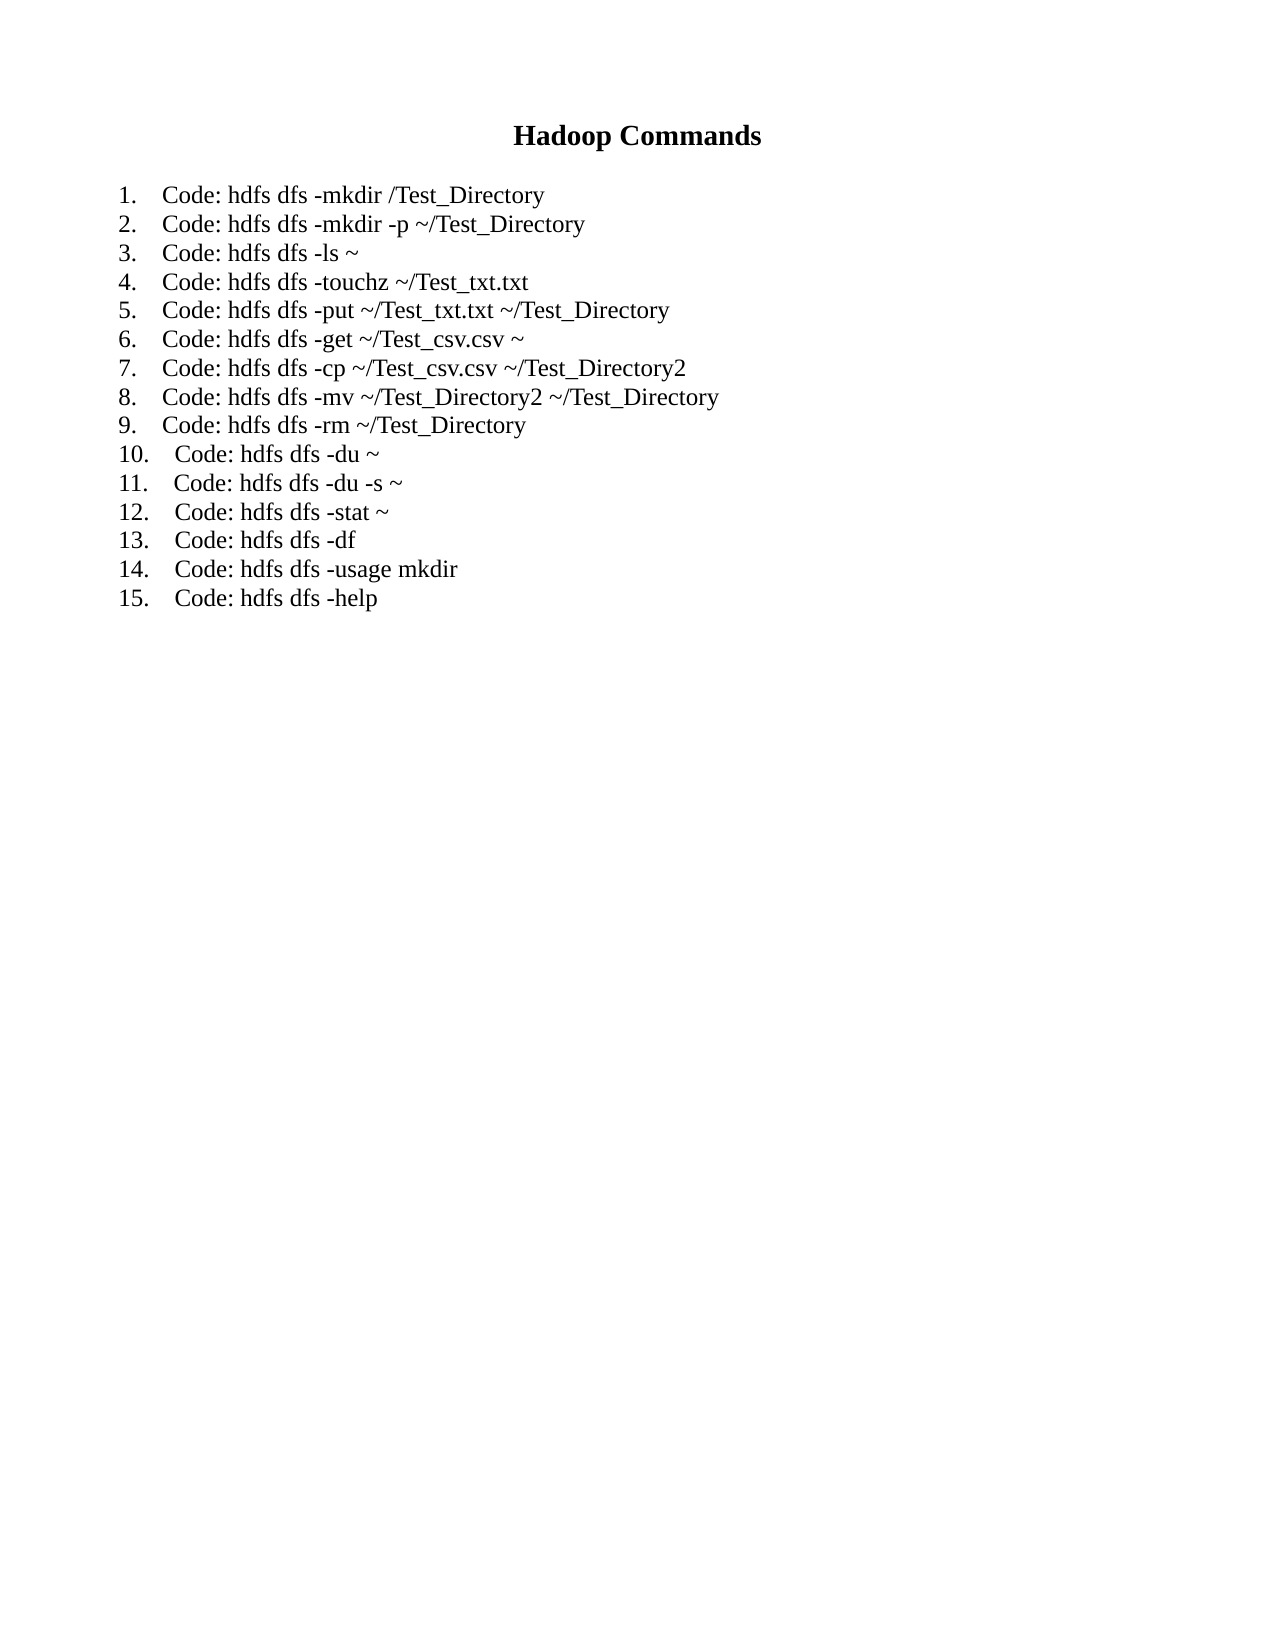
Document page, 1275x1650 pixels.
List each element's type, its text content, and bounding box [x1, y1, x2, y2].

text 12. Code: hdfs dfs -stat ~ [118, 497, 1157, 525]
text 1. Code: hdfs dfs -mkdir /Test_Directory [118, 180, 1157, 209]
text 10. Code: hdfs dfs -du ~ [118, 439, 1157, 468]
text 2. Code: hdfs dfs -mkdir -p ~/Test_Directory [118, 209, 1157, 238]
text 15. Code: hdfs dfs -help [118, 583, 1157, 612]
text 5. Code: hdfs dfs -put ~/Test_txt.txt ~/Test_Directory [118, 295, 1157, 324]
text 11. Code: hdfs dfs -du -s ~ [118, 468, 1157, 497]
text 9. Code: hdfs dfs -rm ~/Test_Directory [118, 410, 1157, 439]
text 14. Code: hdfs dfs -usage mkdir [118, 554, 1157, 583]
text Hadoop Commands [118, 118, 1157, 152]
text 13. Code: hdfs dfs -df [118, 525, 1157, 554]
text 6. Code: hdfs dfs -get ~/Test_csv.csv ~ [118, 324, 1157, 353]
text 7. Code: hdfs dfs -cp ~/Test_csv.csv ~/Test_Directory2 [118, 353, 1157, 382]
text 3. Code: hdfs dfs -ls ~ [118, 238, 1157, 267]
text 4. Code: hdfs dfs -touchz ~/Test_txt.txt [118, 267, 1157, 295]
text 8. Code: hdfs dfs -mv ~/Test_Directory2 ~/Test_Directory [118, 382, 1157, 410]
